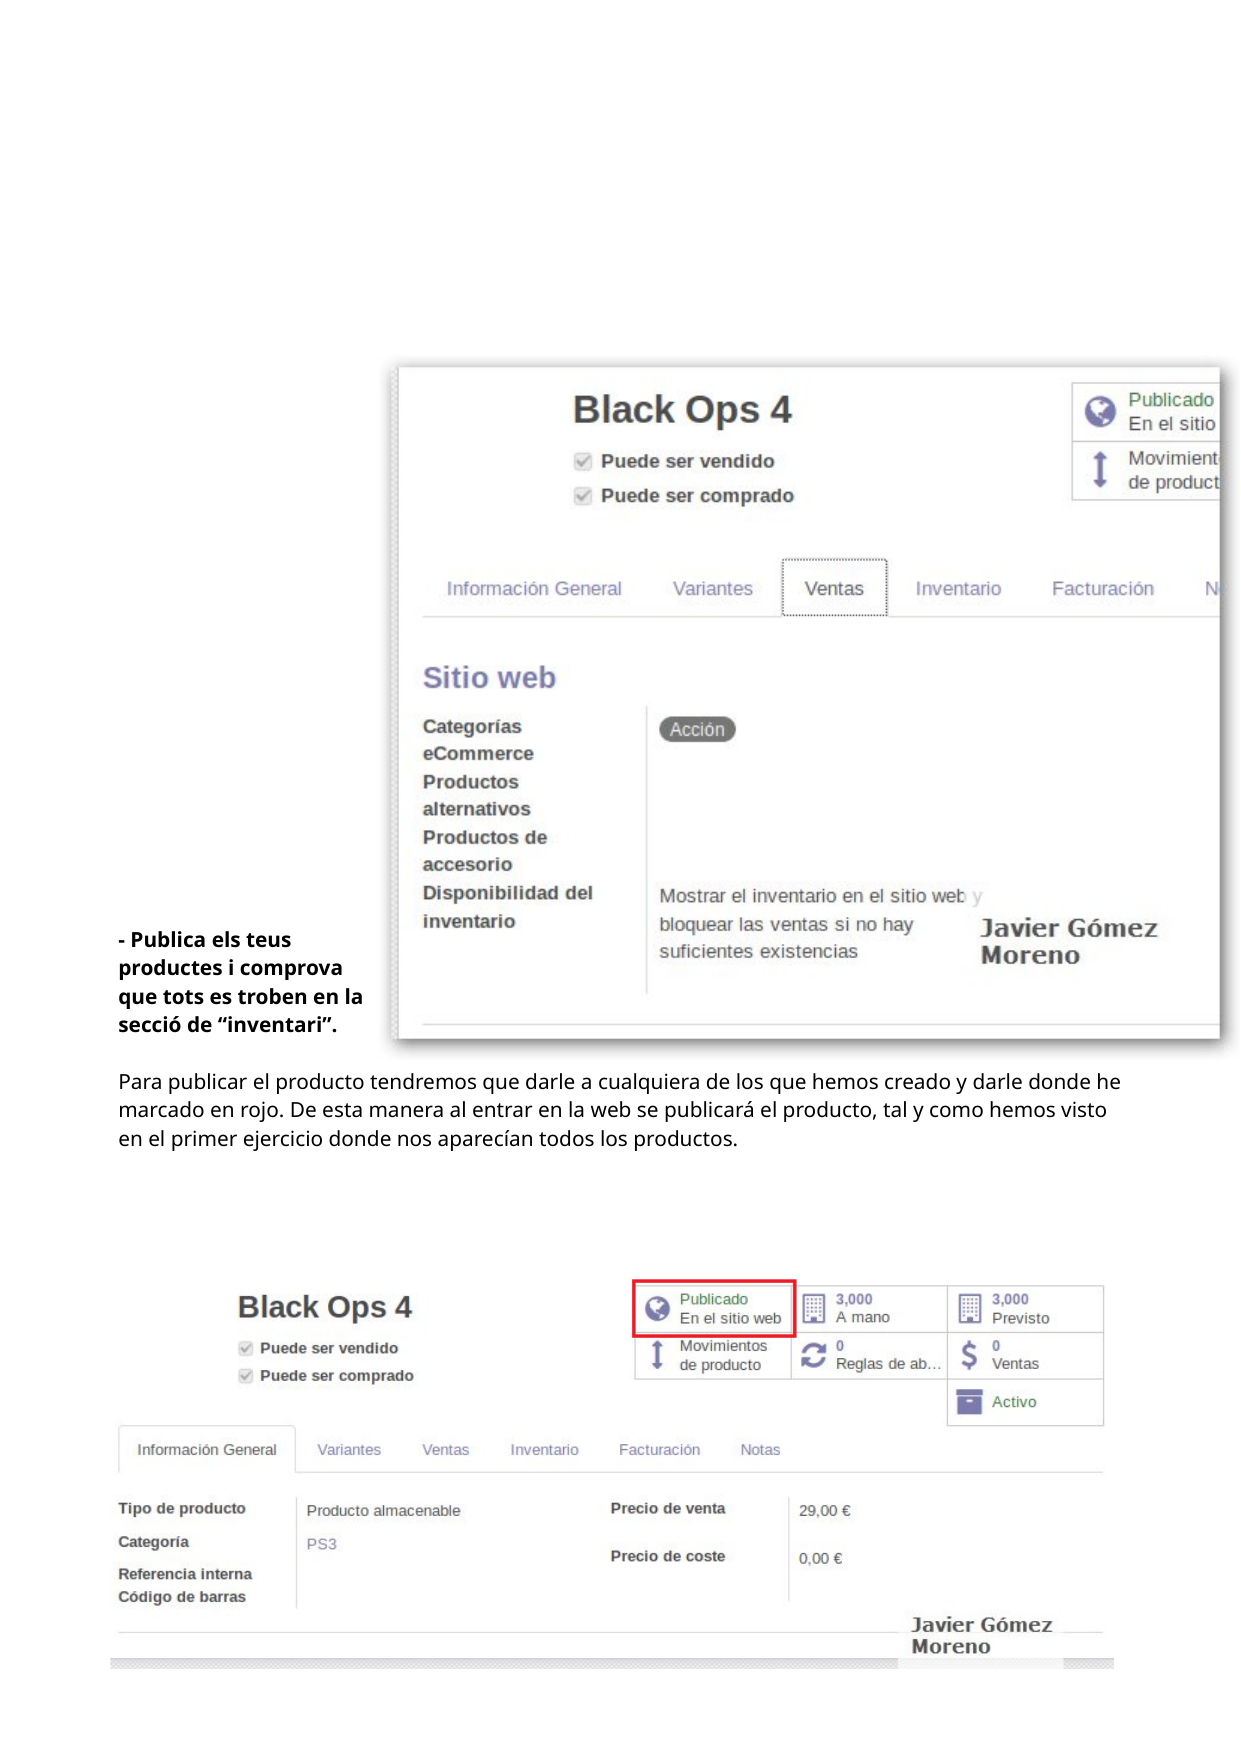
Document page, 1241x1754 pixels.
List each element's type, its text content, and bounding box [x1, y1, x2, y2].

text Para publicar el producto tendremos que darle a cualquiera de los que hemos creado y darle donde he marcado en rojo. De esta manera al entrar en la web se publicará el producto, tal y como hemos visto en el primer ejercicio donde nos aparecían todos los productos. [118, 1067, 1122, 1152]
picture [378, 355, 1240, 1060]
picture [110, 1271, 1115, 1669]
text - Publica els teus productes i comprova que tots es troben en la secció de “inventari”. [118, 925, 378, 1039]
